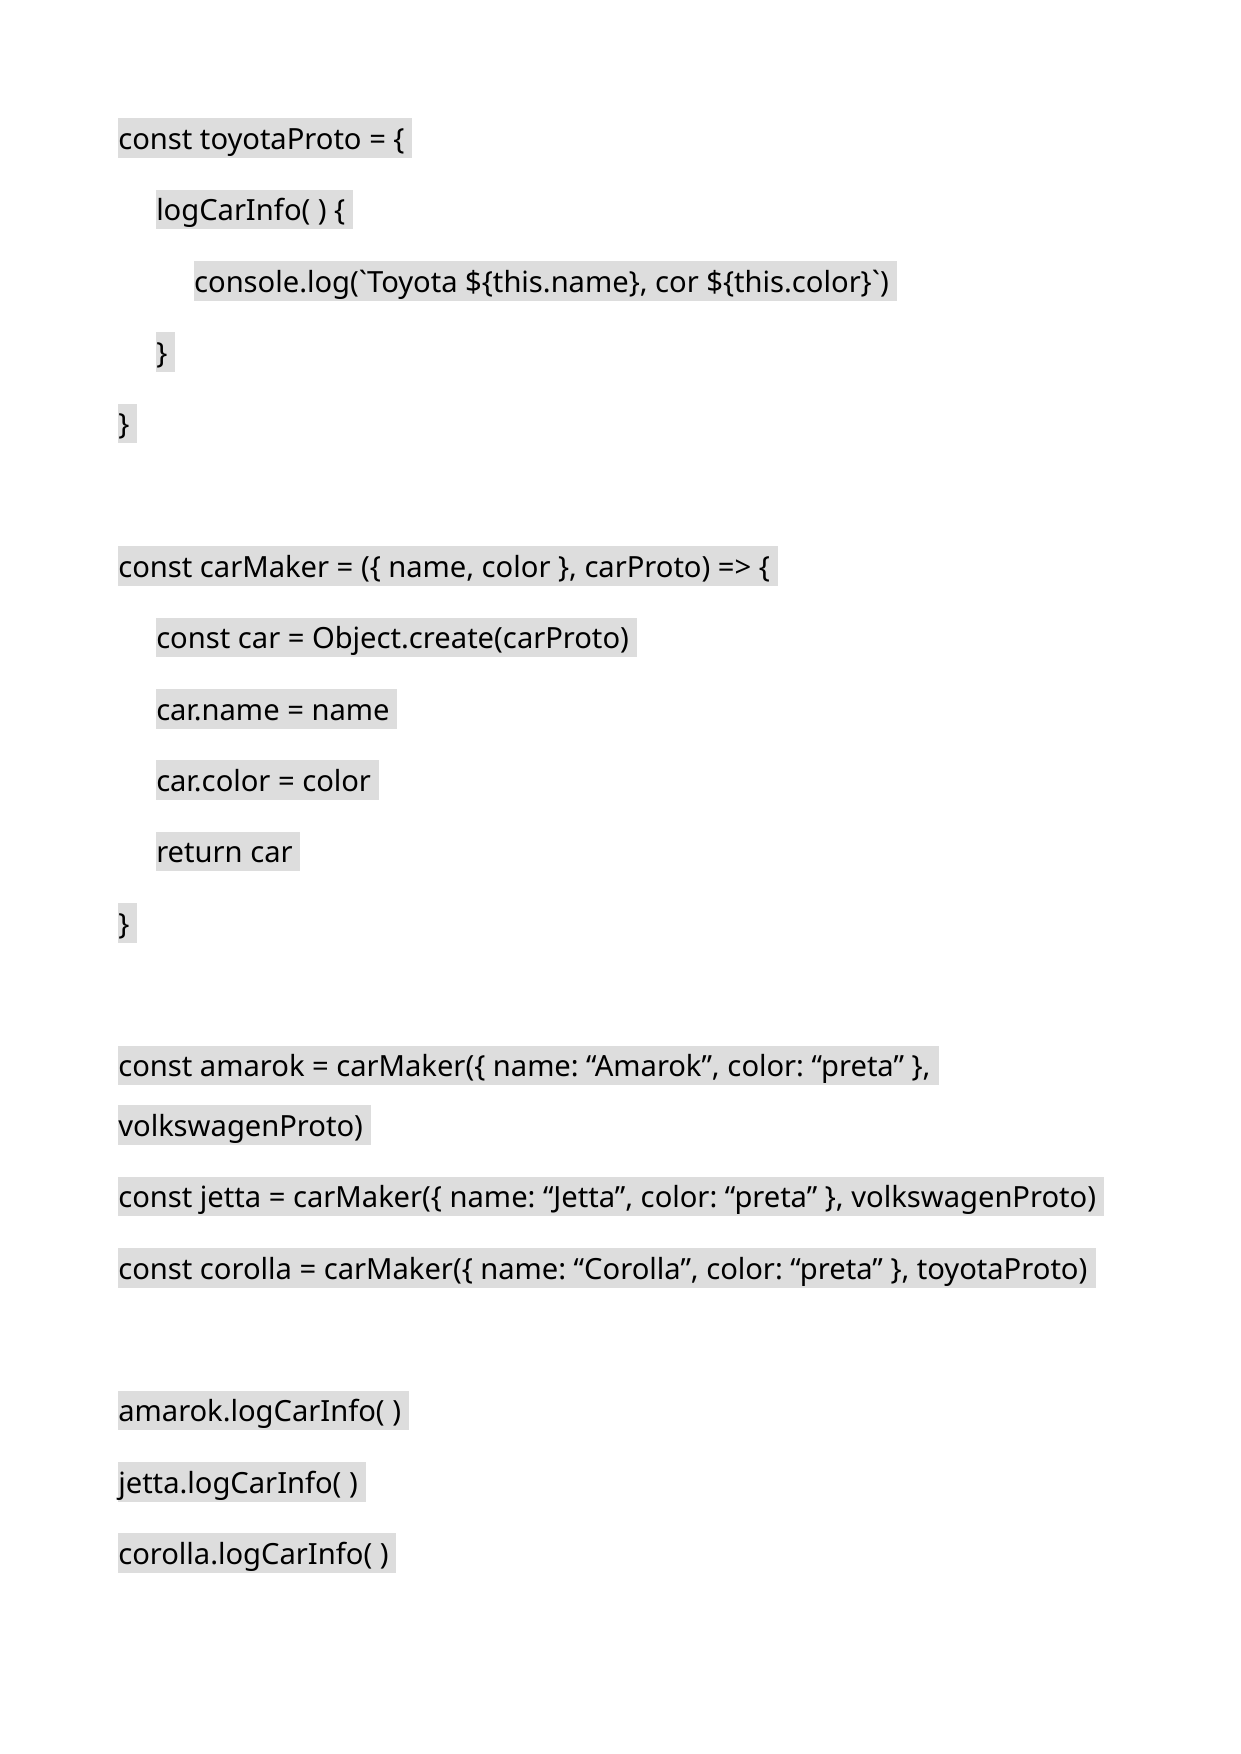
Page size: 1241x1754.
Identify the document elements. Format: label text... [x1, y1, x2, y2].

text amarok.logCarInfo( ) [118, 1391, 1122, 1430]
text corolla.logCarInfo( ) [118, 1533, 1122, 1573]
text } [118, 403, 1122, 443]
text const toyotaProto = { [118, 118, 1122, 158]
text } [118, 903, 1122, 943]
text logCarInfo( ) { [118, 189, 1122, 229]
text const car = Object.create(carProto) [118, 618, 1122, 657]
text car.color = color [118, 760, 1122, 800]
text const amarok = carMaker({ name: “Amarok”, color: “preta” }, volkswagenProto) [118, 1046, 1122, 1145]
text console.log(`Toyota ${this.name}, cor ${this.color}`) [118, 261, 1122, 301]
text } [118, 332, 1122, 372]
text car.name = name [118, 689, 1122, 729]
text const carMaker = ({ name, color }, carProto) => { [118, 546, 1122, 586]
text jetta.logCarInfo( ) [118, 1462, 1122, 1502]
text const jetta = carMaker({ name: “Jetta”, color: “preta” }, volkswagenProto) [118, 1177, 1122, 1216]
text return car [118, 832, 1122, 871]
text const corolla = carMaker({ name: “Corolla”, color: “preta” }, toyotaProto) [118, 1248, 1122, 1288]
